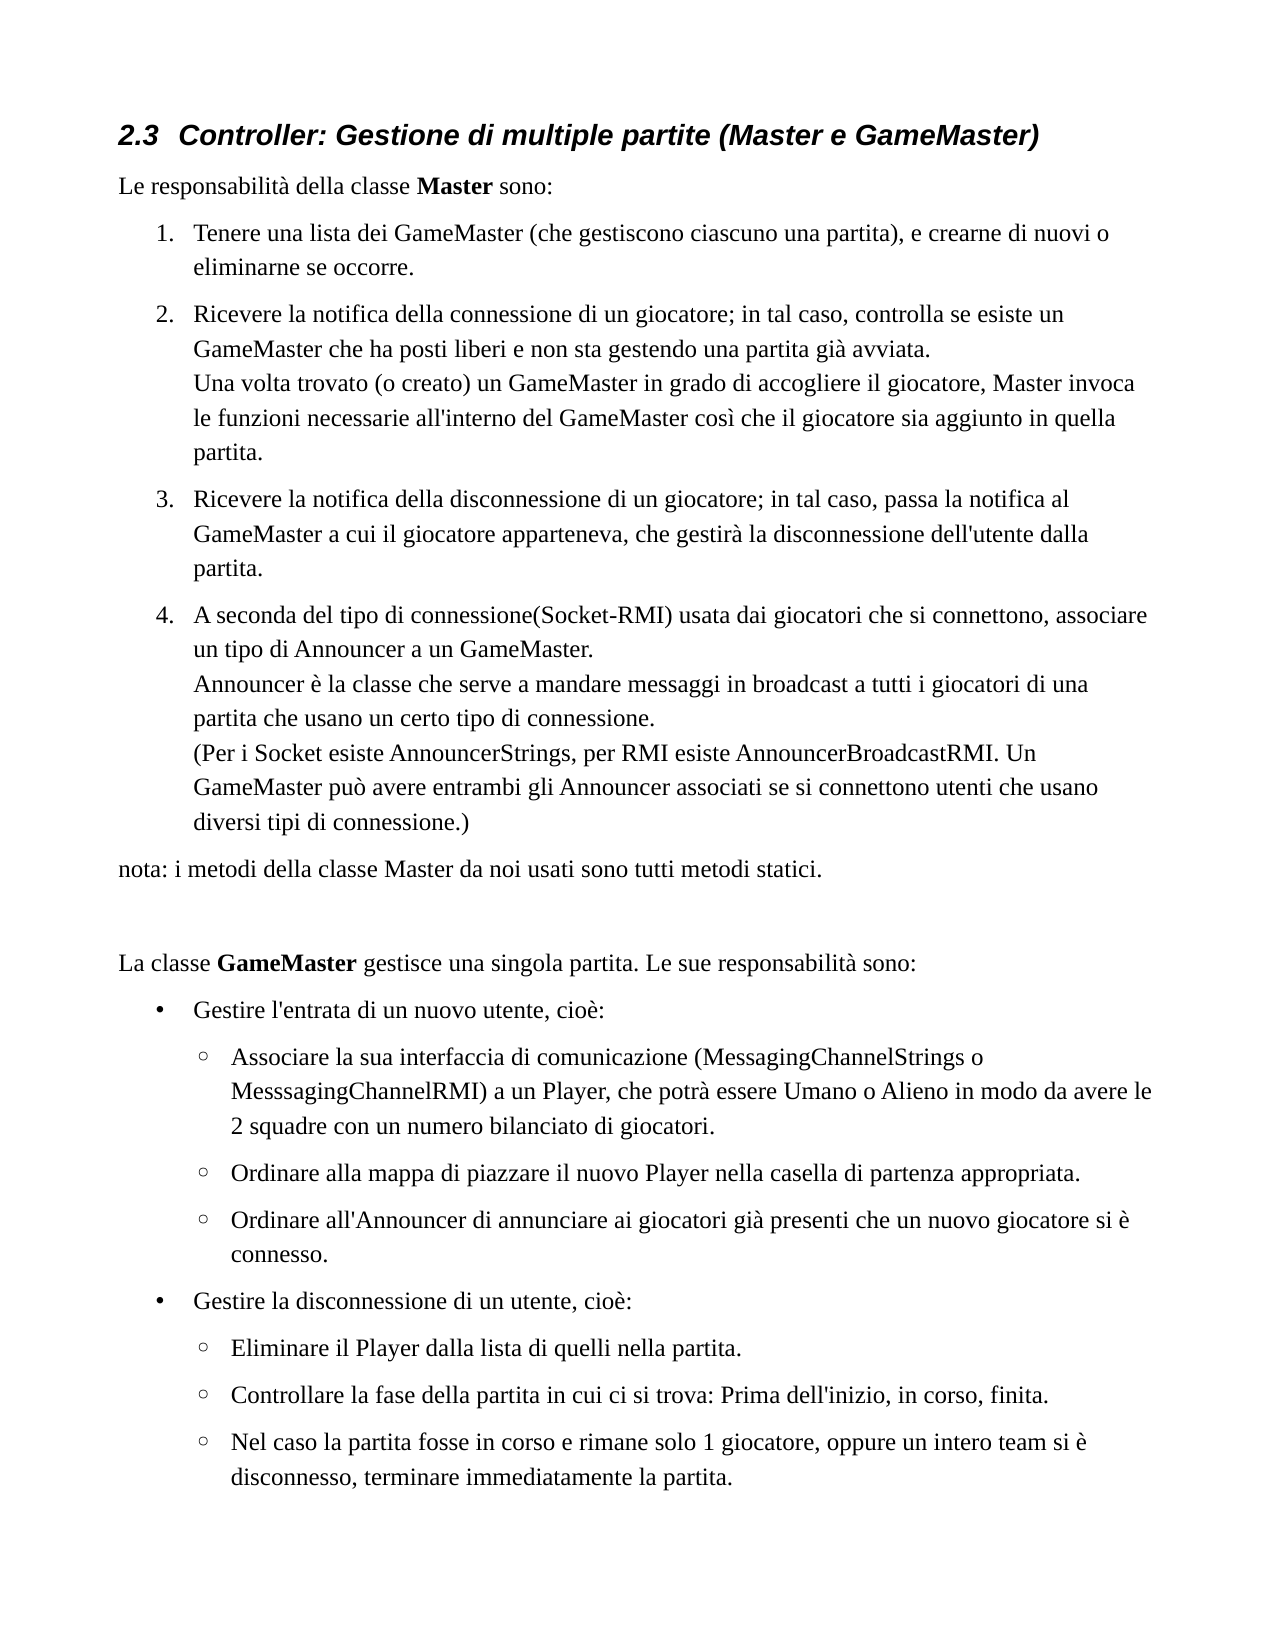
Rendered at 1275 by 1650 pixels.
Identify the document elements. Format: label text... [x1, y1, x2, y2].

list Gestire l'entrata di un nuovo utente, cioè: [156, 995, 1157, 1024]
text La classe GameMaster gestisce una singola partita. Le sue responsabilità sono: [118, 948, 1157, 977]
text nota: i metodi della classe Master da noi usati sono tutti metodi statici. [118, 854, 1157, 883]
list Ordinare alla mappa di piazzare il nuovo Player nella casella di partenza appropriata. [193, 1158, 1157, 1187]
subtitle Controller: Gestione di multiple partite (Master e GameMaster) [118, 118, 1157, 152]
list Eliminare il Player dalla lista di quelli nella partita. [193, 1333, 1157, 1362]
list Ordinare all'Announcer di annunciare ai giocatori già presenti che un nuovo giocatore si è connesso. [193, 1205, 1157, 1268]
list Nel caso la partita fosse in corso e rimane solo 1 giocatore, oppure un intero team si è disconnesso, terminare immediatamente la partita. [193, 1427, 1157, 1490]
list Associare la sua interfaccia di comunicazione (MessagingChannelStrings o MesssagingChannelRMI) a un Player, che potrà essere Umano o Alieno in modo da avere le 2 squadre con un numero bilanciato di giocatori. [193, 1042, 1157, 1139]
list A seconda del tipo di connessione(Socket-RMI) usata dai giocatori che si connettono, associare un tipo di Announcer a un GameMaster. Announcer è la classe che serve a mandare messaggi in broadcast a tutti i giocatori di una partita che usano un certo tipo di connessione. (Per i Socket esiste AnnouncerStrings, per RMI esiste AnnouncerBroadcastRMI. Un GameMaster può avere entrambi gli Announcer associati se si connettono utenti che usano diversi tipi di connessione.) [156, 600, 1157, 836]
list Ricevere la notifica della disconnessione di un giocatore; in tal caso, passa la notifica al GameMaster a cui il giocatore apparteneva, che gestirà la disconnessione dell'utente dalla partita. [156, 484, 1157, 582]
text Le responsabilità della classe Master sono: [118, 171, 1157, 199]
list Ricevere la notifica della connessione di un giocatore; in tal caso, controlla se esiste un GameMaster che ha posti liberi e non sta gestendo una partita già avviata. Una volta trovato (o creato) un GameMaster in grado di accogliere il giocatore, Master invoca le funzioni necessarie all'interno del GameMaster così che il giocatore sia aggiunto in quella partita. [156, 299, 1157, 466]
list Gestire la disconnessione di un utente, cioè: [156, 1286, 1157, 1315]
list Controllare la fase della partita in cui ci si trova: Prima dell'inizio, in corso, finita. [193, 1380, 1157, 1409]
list Tenere una lista dei GameMaster (che gestiscono ciascuno una partita), e crearne di nuovi o eliminarne se occorre. [156, 218, 1157, 281]
